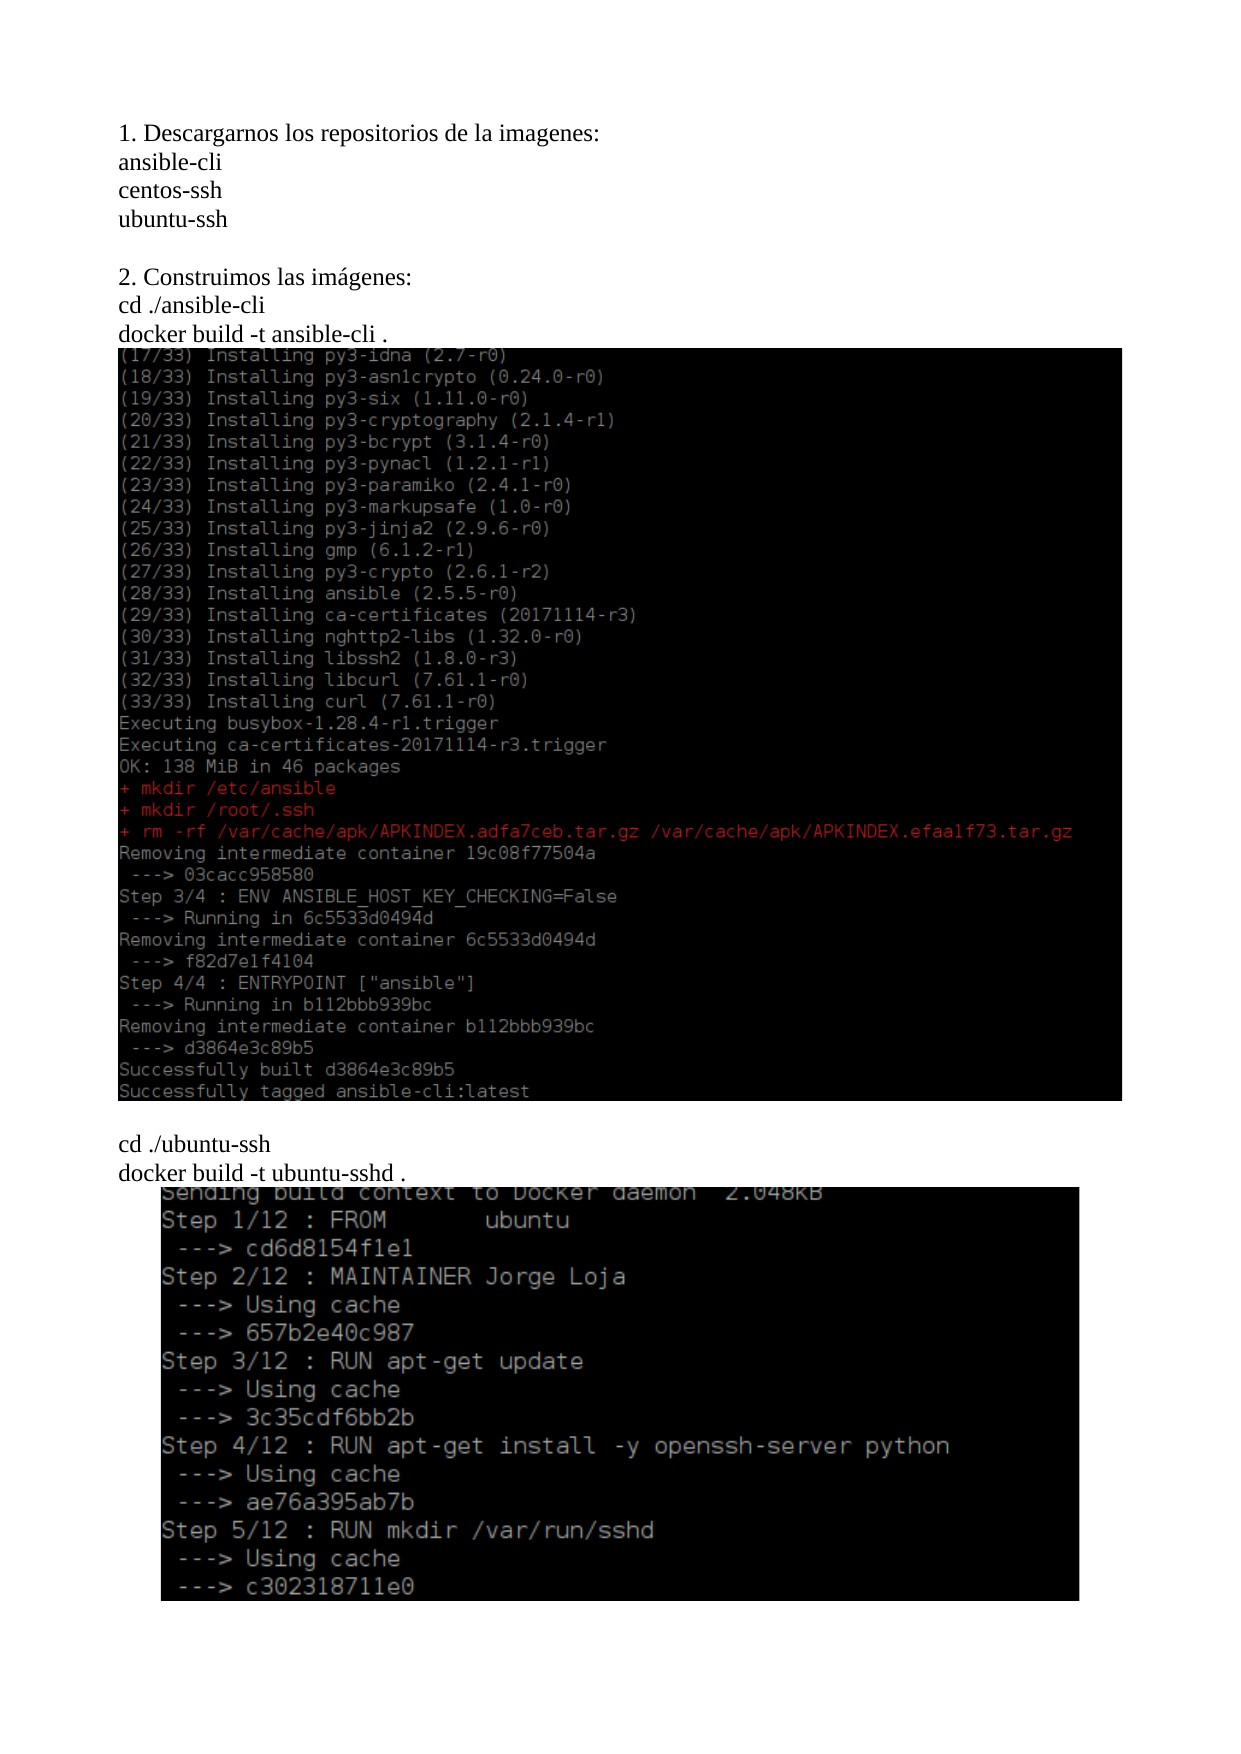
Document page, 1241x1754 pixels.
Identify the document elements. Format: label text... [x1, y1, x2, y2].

text centos-ssh [118, 176, 1122, 204]
text cd ./ansible-cli [118, 291, 1122, 319]
text cd ./ubuntu-ssh [118, 1129, 1122, 1158]
text docker build -t ansible-cli . [118, 319, 1122, 348]
text 2. Construimos las imágenes: [118, 262, 1122, 291]
text 1. Descargarnos los repositorios de la imagenes: [118, 118, 1122, 147]
text docker build -t ubuntu-sshd . [118, 1158, 1122, 1187]
text ansible-cli [118, 147, 1122, 176]
picture [160, 1187, 1080, 1601]
text ubuntu-ssh [118, 204, 1122, 233]
picture [118, 348, 1123, 1101]
